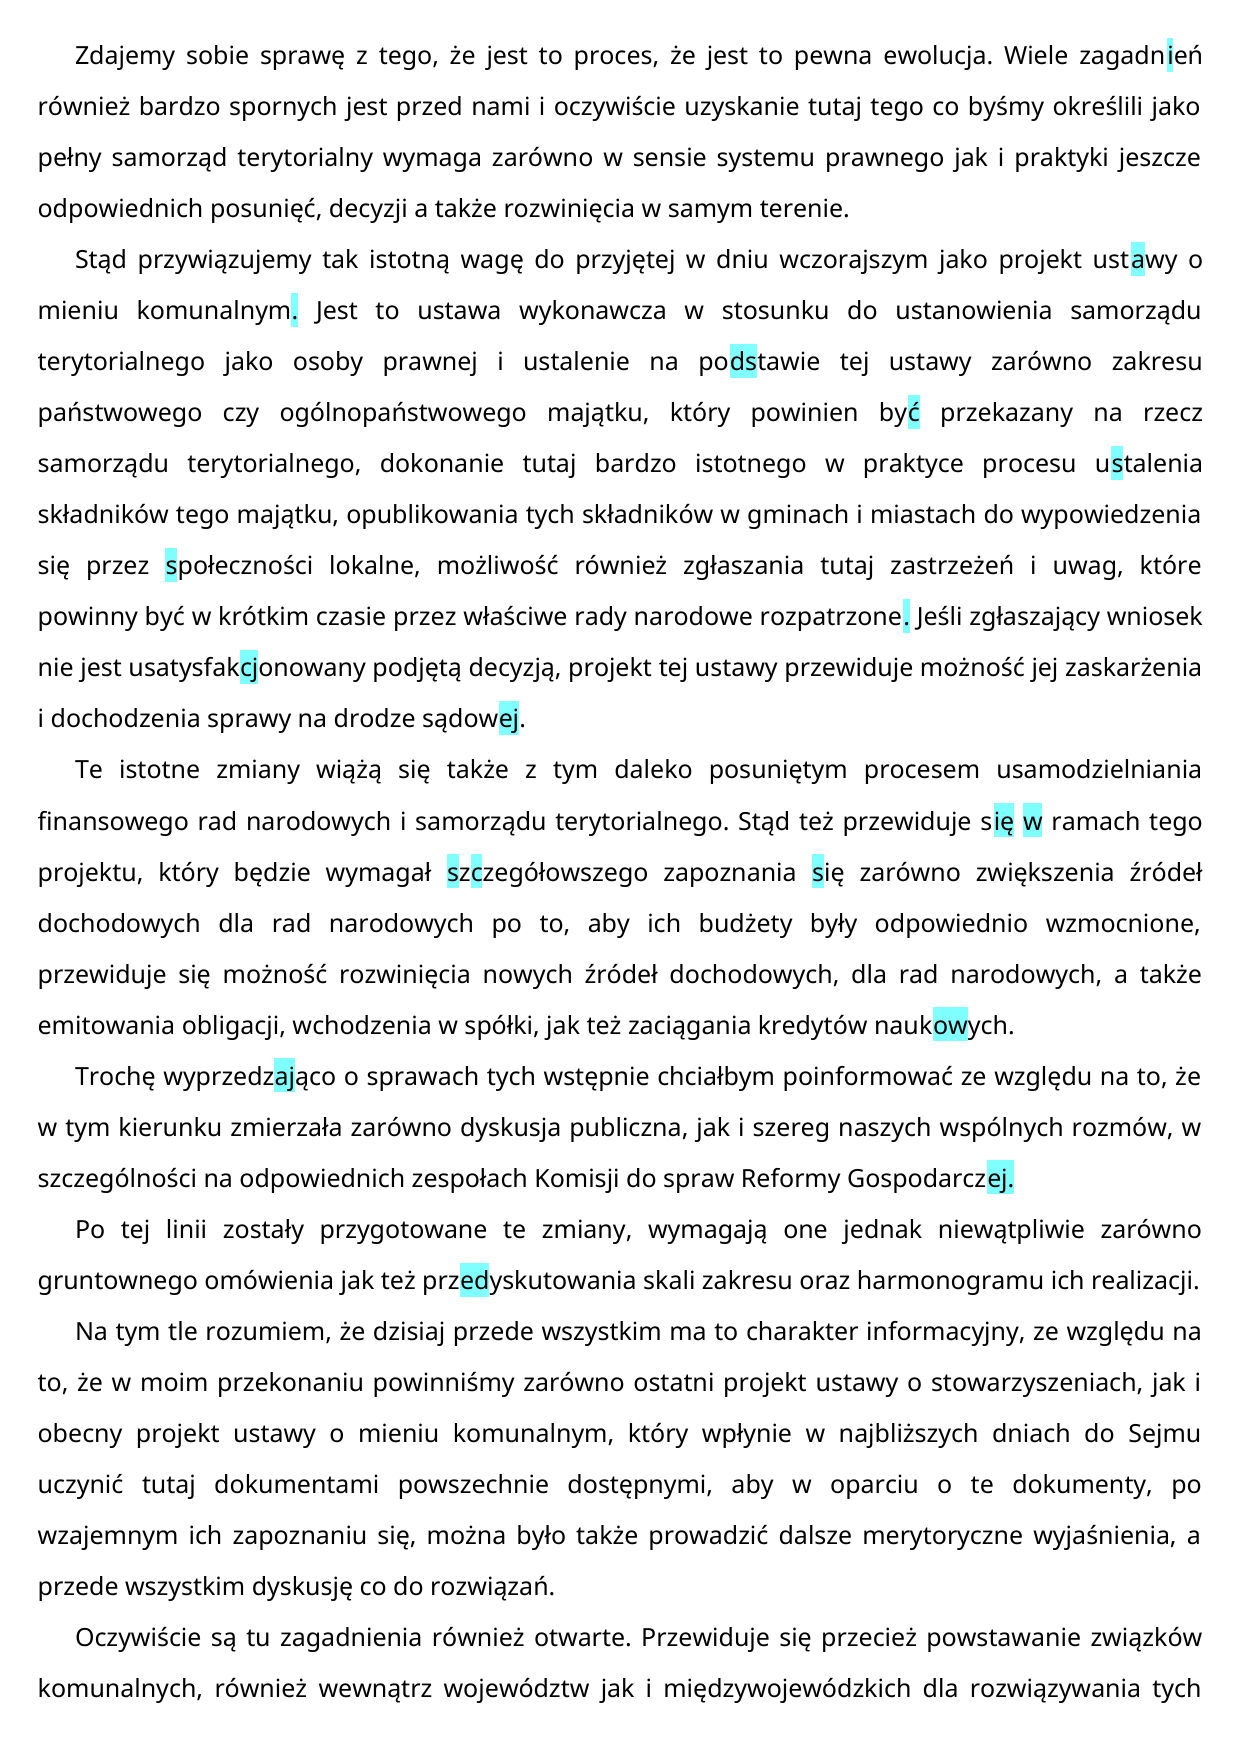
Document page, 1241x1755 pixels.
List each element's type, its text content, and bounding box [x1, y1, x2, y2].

text Zdajemy sobie sprawę z tego, że jest to proces, że jest to pewna ewolucja. Wiele zagadnień również bardzo spornych jest przed nami i oczywiście uzyskanie tutaj tego co byśmy określili jako pełny samorząd terytorialny wymaga zarówno w sensie systemu prawnego jak i praktyki jeszcze odpowiednich posunięć, decyzji a także rozwinięcia w samym terenie. [37, 37, 1203, 225]
text Oczywiście są tu zagadnienia również otwarte. Przewiduje się przecież powstawanie związków komunalnych, również wewnątrz województw jak i międzywojewódzkich dla rozwiązywania tych [37, 1620, 1203, 1705]
text Po tej linii zostały przygotowane te zmiany, wymagają one jednak niewątpliwie zarówno gruntownego omówienia jak też przedyskutowania skali zakresu oraz harmonogramu ich realizacji. [37, 1211, 1203, 1297]
text Te istotne zmiany wiążą się także z tym daleko posuniętym procesem usamodzielniania finansowego rad narodowych i samorządu terytorialnego. Stąd też przewiduje się w ramach tego projektu, który będzie wymagał szczegółowszego zapoznania się zarówno zwiększenia źródeł dochodowych dla rad narodowych po to, aby ich budżety były odpowiednio wzmocnione, przewiduje się możność rozwinięcia nowych źródeł dochodowych, dla rad narodowych, a także emitowania obligacji, wchodzenia w spółki, jak też zaciągania kredytów naukowych. [37, 752, 1203, 1041]
text Stąd przywiązujemy tak istotną wagę do przyjętej w dniu wczorajszym jako projekt ustawy o mieniu komunalnym. Jest to ustawa wykonawcza w stosunku do ustanowienia samorządu terytorialnego jako osoby prawnej i ustalenie na podstawie tej ustawy zarówno zakresu państwowego czy ogólnopaństwowego majątku, który powinien być przekazany na rzecz samorządu terytorialnego, dokonanie tutaj bardzo istotnego w praktyce procesu ustalenia składników tego majątku, opublikowania tych składników w gminach i miastach do wypowiedzenia się przez społeczności lokalne, możliwość również zgłaszania tutaj zastrzeżeń i uwag, które powinny być w krótkim czasie przez właściwe rady narodowe rozpatrzone. Jeśli zgłaszający wniosek nie jest usatysfakcjonowany podjętą decyzją, projekt tej ustawy przewiduje możność jej zaskarżenia i dochodzenia sprawy na drodze sądowej. [37, 242, 1203, 735]
text Na tym tle rozumiem, że dzisiaj przede wszystkim ma to charakter informacyjny, ze względu na to, że w moim przekonaniu powinniśmy zarówno ostatni projekt ustawy o stowarzyszeniach, jak i obecny projekt ustawy o mieniu komunalnym, który wpłynie w najbliższych dniach do Sejmu uczynić tutaj dokumentami powszechnie dostępnymi, aby w oparciu o te dokumenty, po wzajemnym ich zapoznaniu się, można było także prowadzić dalsze merytoryczne wyjaśnienia, a przede wszystkim dyskusję co do rozwiązań. [37, 1313, 1203, 1603]
text Trochę wyprzedzająco o sprawach tych wstępnie chciałbym poinformować ze względu na to, że w tym kierunku zmierzała zarówno dyskusja publiczna, jak i szereg naszych wspólnych rozmów, w szczególności na odpowiednich zespołach Komisji do spraw Reformy Gospodarczej. [37, 1058, 1203, 1194]
